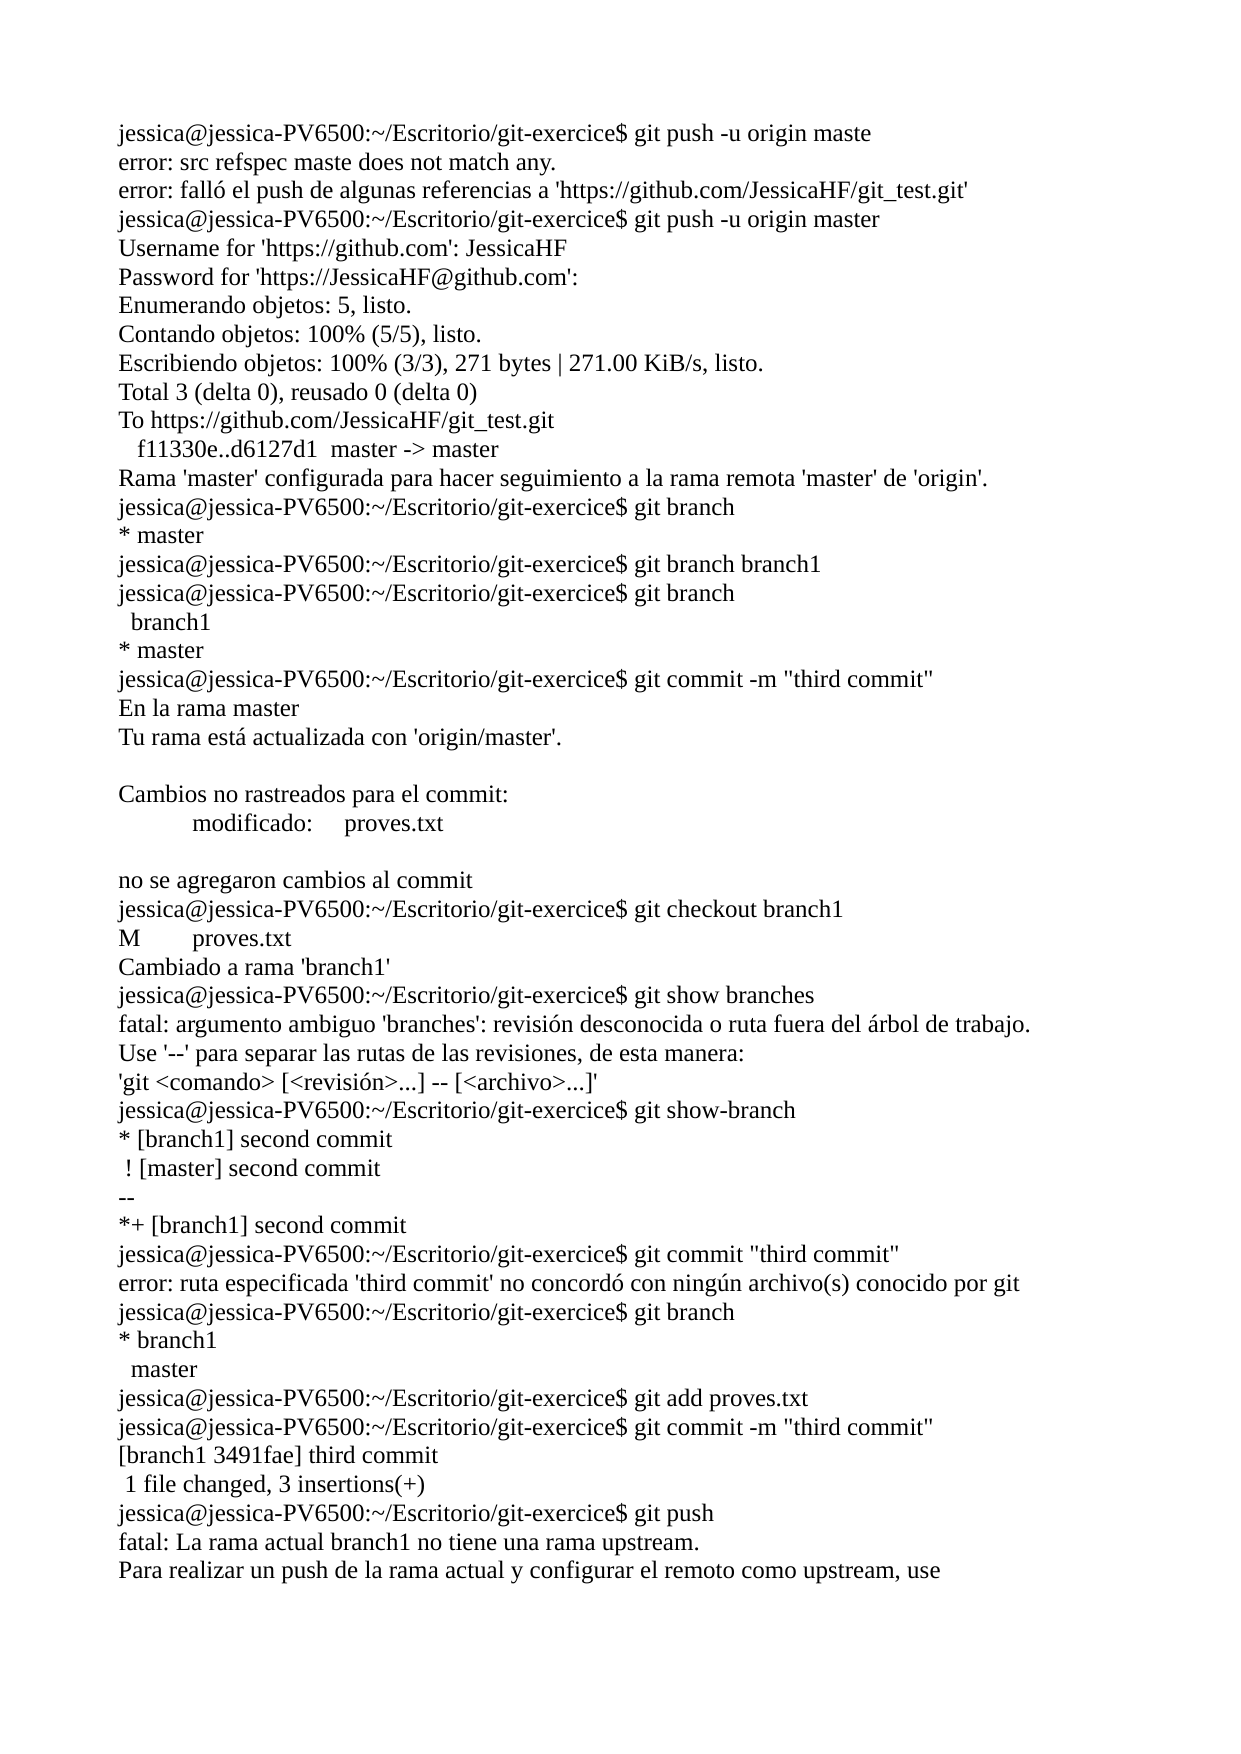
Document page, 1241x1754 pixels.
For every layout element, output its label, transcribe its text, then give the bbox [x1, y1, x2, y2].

text Use '--' para separar las rutas de las revisiones, de esta manera: [118, 1038, 1122, 1067]
text * master [118, 521, 1122, 549]
text Password for 'https://JessicaHF@github.com': [118, 262, 1122, 291]
text error: falló el push de algunas referencias a 'https://github.com/JessicaHF/git_test.git' [118, 176, 1122, 204]
text modificado: proves.txt [118, 808, 1122, 837]
text 1 file changed, 3 insertions(+) [118, 1469, 1122, 1498]
text * branch1 [118, 1326, 1122, 1354]
text master [118, 1354, 1122, 1383]
text fatal: La rama actual branch1 no tiene una rama upstream. [118, 1527, 1122, 1556]
text jessica@jessica-PV6500:~/Escritorio/git-exercice$ git commit "third commit" [118, 1239, 1122, 1268]
text jessica@jessica-PV6500:~/Escritorio/git-exercice$ git branch branch1 [118, 549, 1122, 578]
text jessica@jessica-PV6500:~/Escritorio/git-exercice$ git add proves.txt [118, 1383, 1122, 1412]
text * master [118, 636, 1122, 664]
text * [branch1] second commit [118, 1124, 1122, 1153]
text Rama 'master' configurada para hacer seguimiento a la rama remota 'master' de 'origin'. [118, 463, 1122, 492]
text Tu rama está actualizada con 'origin/master'. [118, 722, 1122, 751]
text jessica@jessica-PV6500:~/Escritorio/git-exercice$ git push -u origin maste [118, 118, 1122, 147]
text jessica@jessica-PV6500:~/Escritorio/git-exercice$ git show-branch [118, 1096, 1122, 1124]
text To https://github.com/JessicaHF/git_test.git [118, 406, 1122, 434]
text error: ruta especificada 'third commit' no concordó con ningún archivo(s) conocido por git [118, 1268, 1122, 1297]
text Enumerando objetos: 5, listo. [118, 291, 1122, 319]
text [branch1 3491fae] third commit [118, 1441, 1122, 1469]
text En la rama master [118, 693, 1122, 722]
text Username for 'https://github.com': JessicaHF [118, 233, 1122, 262]
text -- [118, 1182, 1122, 1211]
text error: src refspec maste does not match any. [118, 147, 1122, 176]
text 'git <comando> [<revisión>...] -- [<archivo>...]' [118, 1067, 1122, 1096]
text Para realizar un push de la rama actual y configurar el remoto como upstream, use [118, 1556, 1122, 1584]
text jessica@jessica-PV6500:~/Escritorio/git-exercice$ git push -u origin master [118, 204, 1122, 233]
text Contando objetos: 100% (5/5), listo. [118, 319, 1122, 348]
text M proves.txt [118, 923, 1122, 952]
text jessica@jessica-PV6500:~/Escritorio/git-exercice$ git branch [118, 578, 1122, 607]
text jessica@jessica-PV6500:~/Escritorio/git-exercice$ git show branches [118, 981, 1122, 1009]
text Cambios no rastreados para el commit: [118, 779, 1122, 808]
text Escribiendo objetos: 100% (3/3), 271 bytes | 271.00 KiB/s, listo. [118, 348, 1122, 377]
text no se agregaron cambios al commit [118, 866, 1122, 894]
text jessica@jessica-PV6500:~/Escritorio/git-exercice$ git checkout branch1 [118, 894, 1122, 923]
text jessica@jessica-PV6500:~/Escritorio/git-exercice$ git branch [118, 1297, 1122, 1326]
text jessica@jessica-PV6500:~/Escritorio/git-exercice$ git commit -m "third commit" [118, 664, 1122, 693]
text f11330e..d6127d1 master -> master [118, 434, 1122, 463]
text Total 3 (delta 0), reusado 0 (delta 0) [118, 377, 1122, 406]
text fatal: argumento ambiguo 'branches': revisión desconocida o ruta fuera del árbol de trabajo. [118, 1009, 1122, 1038]
text branch1 [118, 607, 1122, 636]
text Cambiado a rama 'branch1' [118, 952, 1122, 981]
text jessica@jessica-PV6500:~/Escritorio/git-exercice$ git branch [118, 492, 1122, 521]
text jessica@jessica-PV6500:~/Escritorio/git-exercice$ git push [118, 1498, 1122, 1527]
text ! [master] second commit [118, 1153, 1122, 1182]
text *+ [branch1] second commit [118, 1211, 1122, 1239]
text jessica@jessica-PV6500:~/Escritorio/git-exercice$ git commit -m "third commit" [118, 1412, 1122, 1441]
